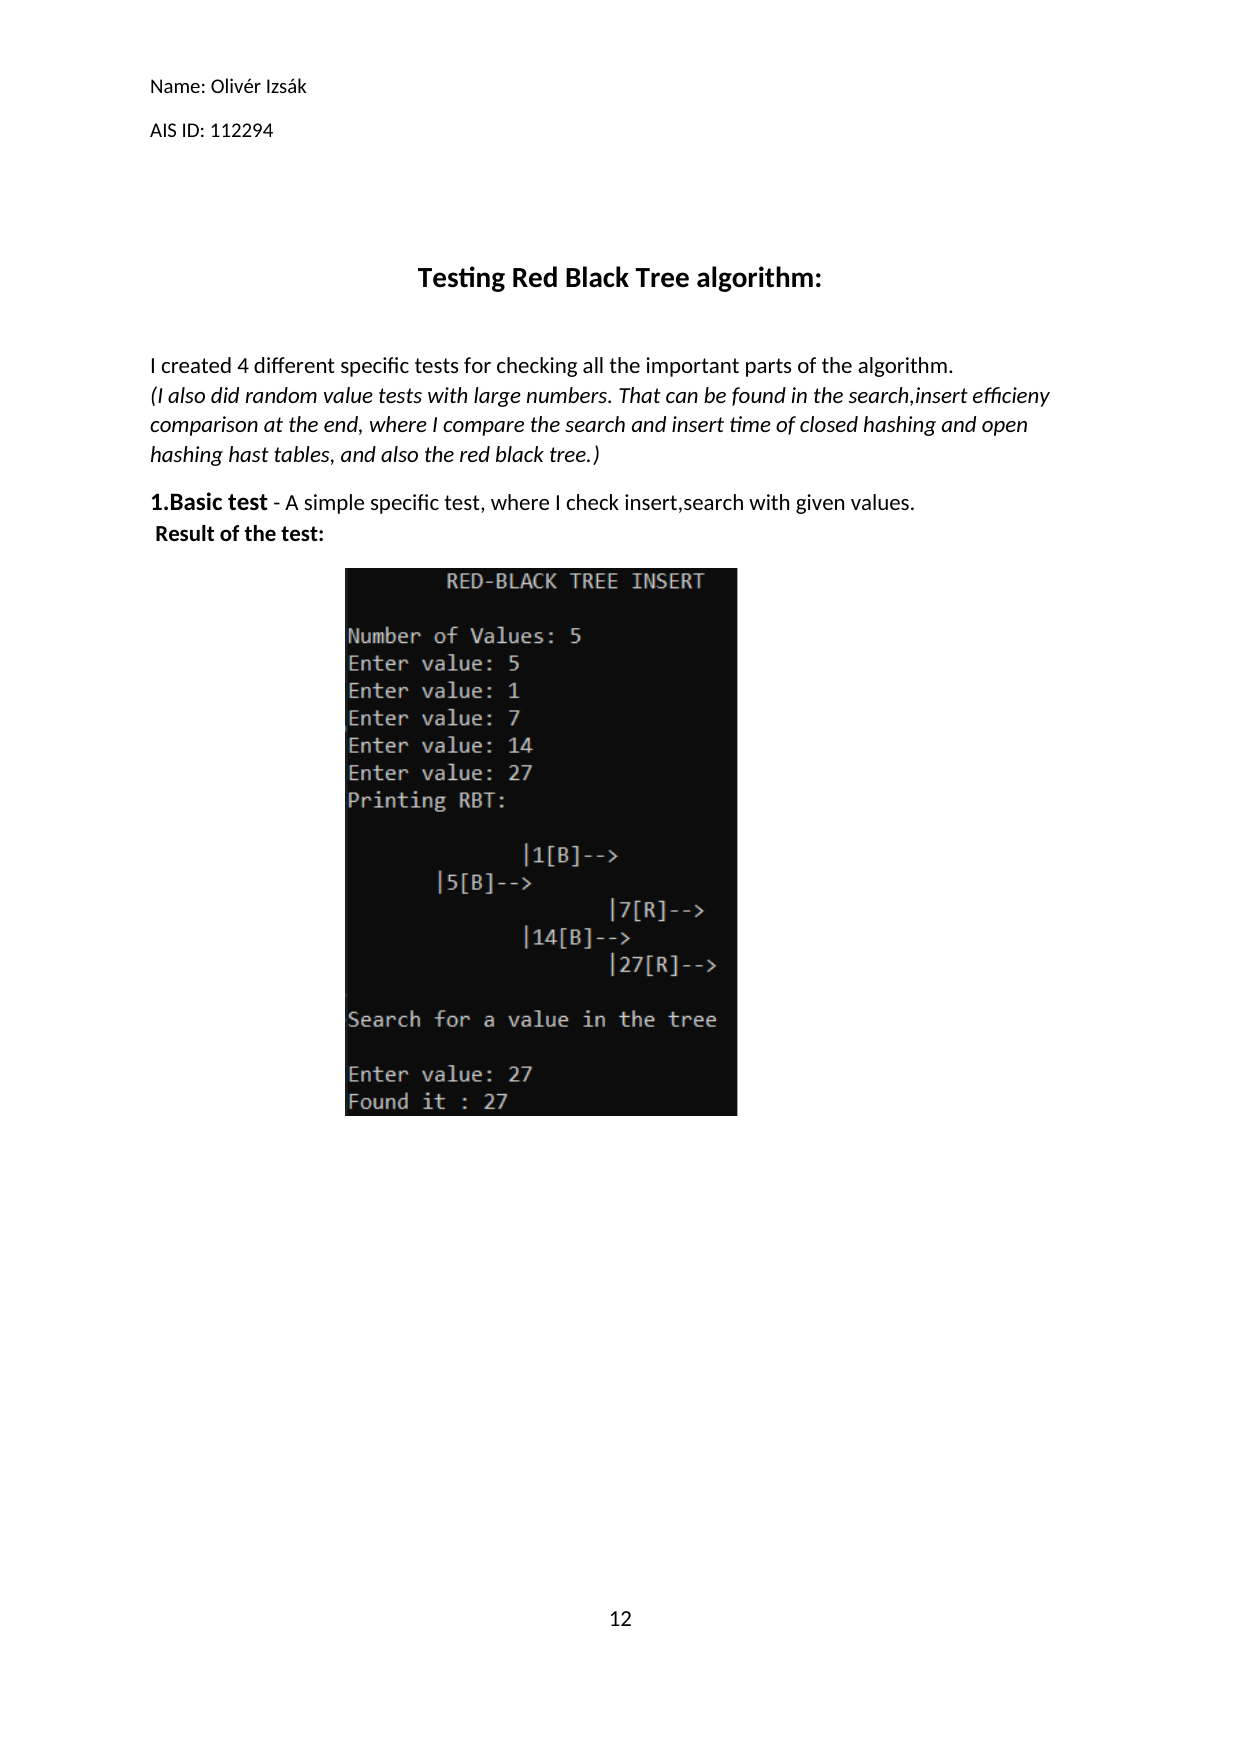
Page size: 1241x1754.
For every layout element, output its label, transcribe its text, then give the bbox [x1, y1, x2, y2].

text Testing Red Black Tree algorithm: [150, 259, 1090, 332]
text I created 4 different specific tests for checking all the important parts of the algorithm. (I also did random value tests with large numbers. That can be found in the search,insert efficieny comparison at the end, where I compare the search and insert time of closed hashing and open hashing hast tables, and also the red black tree.) [150, 351, 1090, 468]
text 1.Basic test - A simple specific test, where I check insert,search with given values. Result of the test: [150, 487, 1090, 1173]
